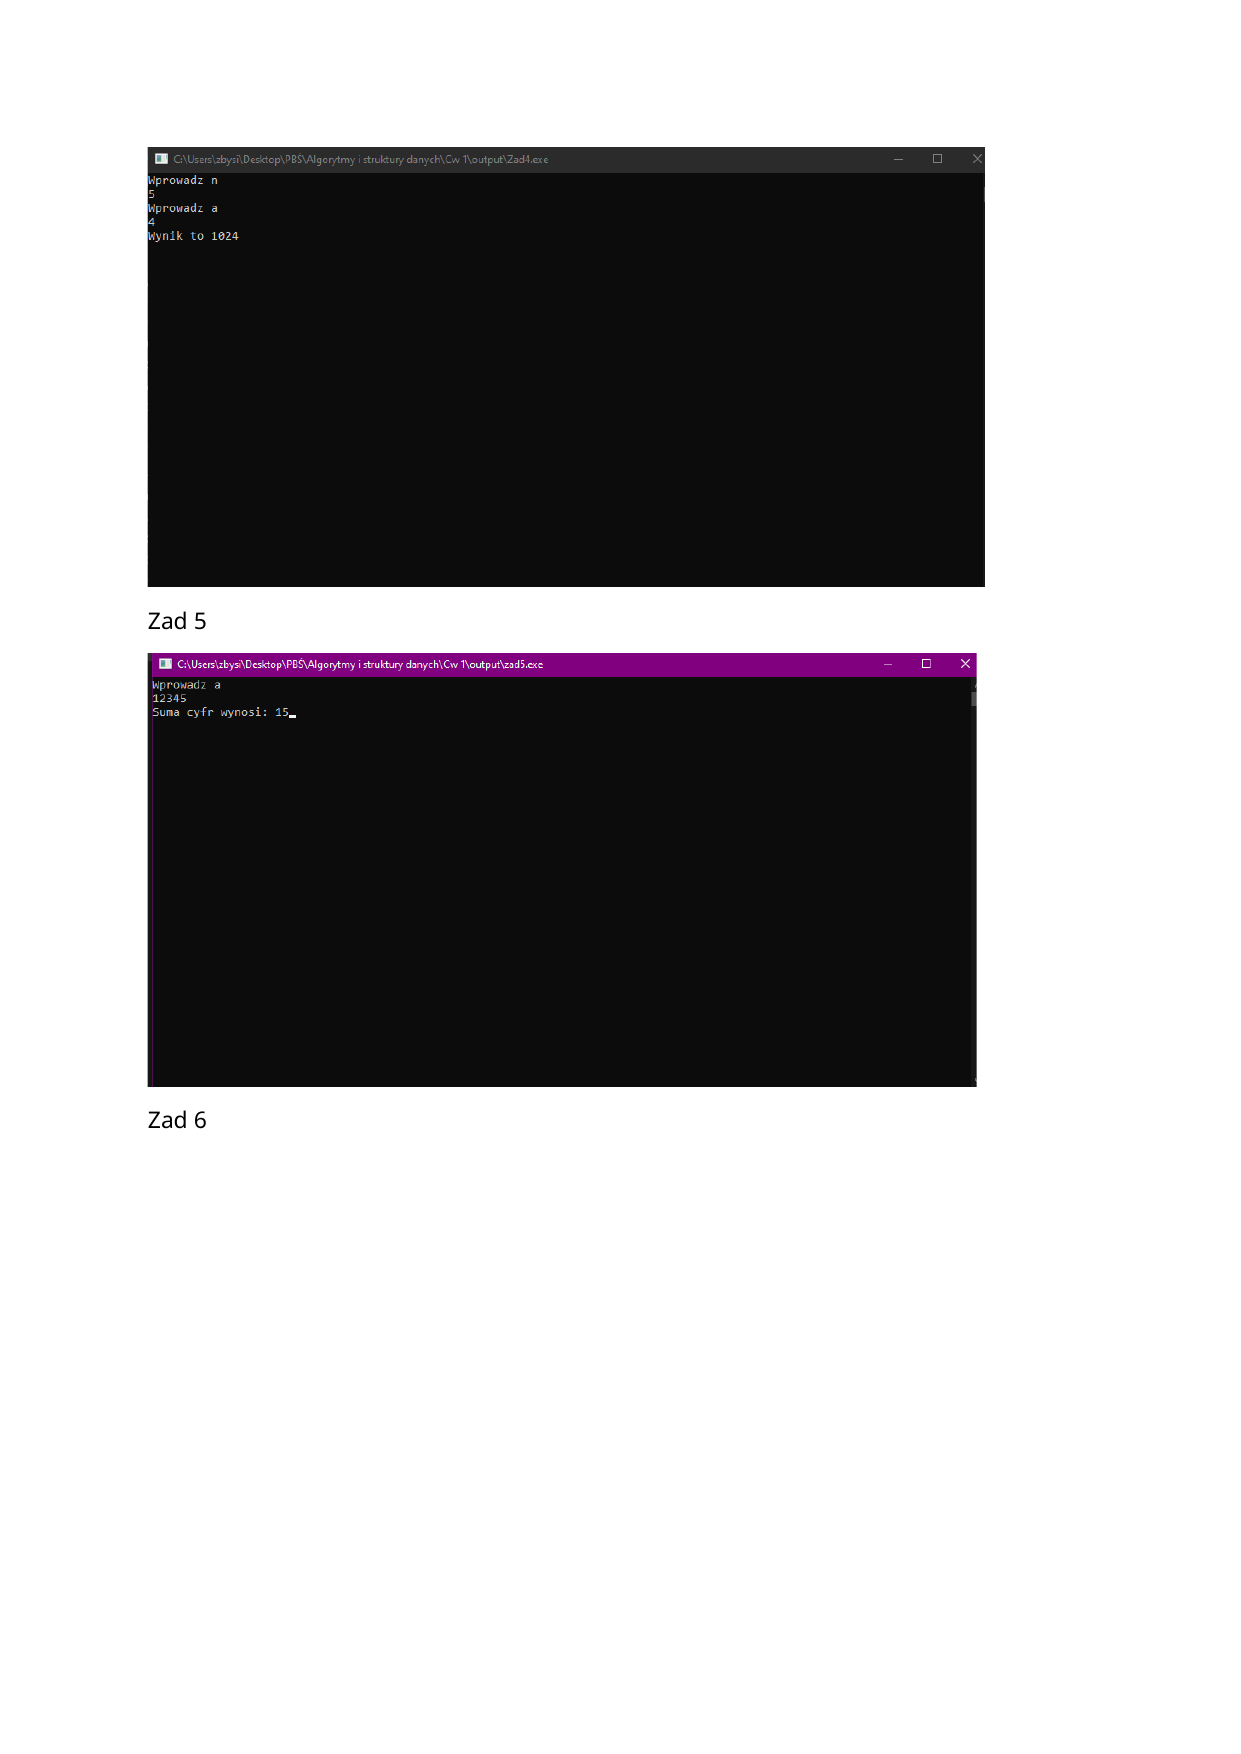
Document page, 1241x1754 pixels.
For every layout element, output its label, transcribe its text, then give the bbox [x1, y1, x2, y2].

text Zad 5 [148, 605, 1093, 636]
text Zad 6 [148, 1104, 1093, 1135]
